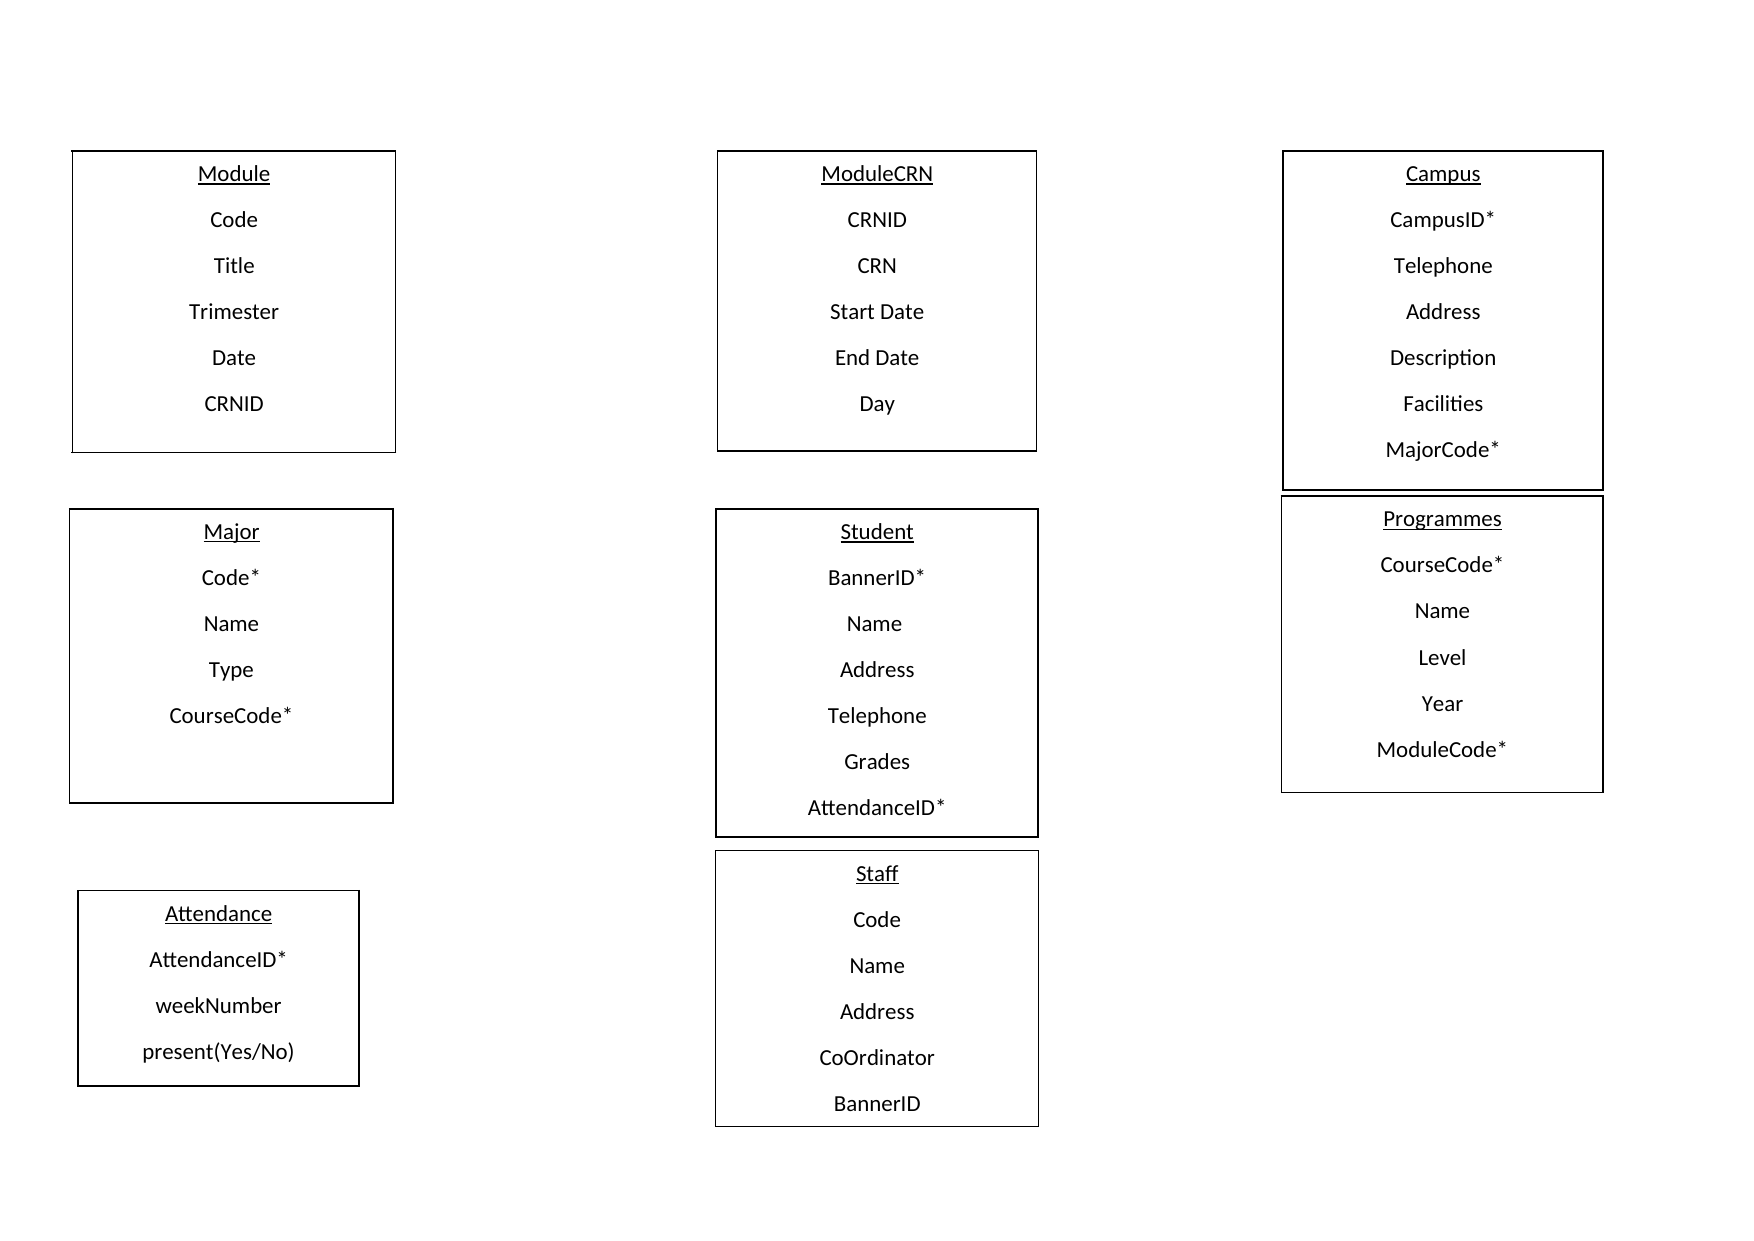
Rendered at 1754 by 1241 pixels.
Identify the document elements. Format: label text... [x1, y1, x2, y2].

text BannerID* [732, 563, 1022, 591]
text Student [732, 517, 1022, 545]
text Trimester [88, 297, 380, 325]
text ModuleCRN [733, 159, 1021, 187]
text Address [732, 655, 1022, 683]
text CRN [733, 251, 1021, 279]
text Address [731, 997, 1023, 1025]
text Level [1297, 643, 1587, 671]
text Day [733, 389, 1021, 417]
text Type [85, 655, 377, 683]
text Address [1299, 297, 1587, 325]
text Description [1299, 343, 1587, 371]
text Name [1297, 597, 1587, 624]
text MajorCode* [1299, 435, 1587, 463]
text BannerID [731, 1089, 1023, 1117]
text weekNumber [93, 991, 343, 1019]
text Campus [1299, 159, 1587, 187]
text Name [732, 609, 1022, 637]
text AttendanceID* [732, 793, 1022, 821]
text Major [85, 517, 377, 545]
text CourseCode* [85, 701, 377, 729]
text Start Date [733, 297, 1021, 325]
text AttendanceID* [93, 945, 343, 973]
text Date [88, 343, 380, 371]
text Module [88, 159, 380, 187]
text Telephone [1299, 251, 1587, 279]
text CourseCode* [1297, 551, 1587, 578]
text CoOrdinator [731, 1043, 1023, 1071]
text Facilities [1299, 389, 1587, 417]
text ModuleCode* [1297, 735, 1587, 763]
text End Date [733, 343, 1021, 371]
text Programmes [1297, 504, 1587, 532]
text Grades [732, 747, 1022, 775]
text Attendance [93, 899, 343, 927]
text Year [1297, 689, 1587, 717]
text Name [85, 609, 377, 637]
text CampusID* [1299, 205, 1587, 233]
text present(Yes/No) [93, 1037, 343, 1065]
text Code [88, 205, 380, 233]
text Staff [731, 859, 1023, 887]
text Code [731, 905, 1023, 933]
text Name [731, 951, 1023, 979]
text CRNID [733, 205, 1021, 233]
text CRNID [88, 389, 380, 417]
text Title [88, 251, 380, 279]
text Code* [85, 563, 377, 591]
text Telephone [732, 701, 1022, 729]
